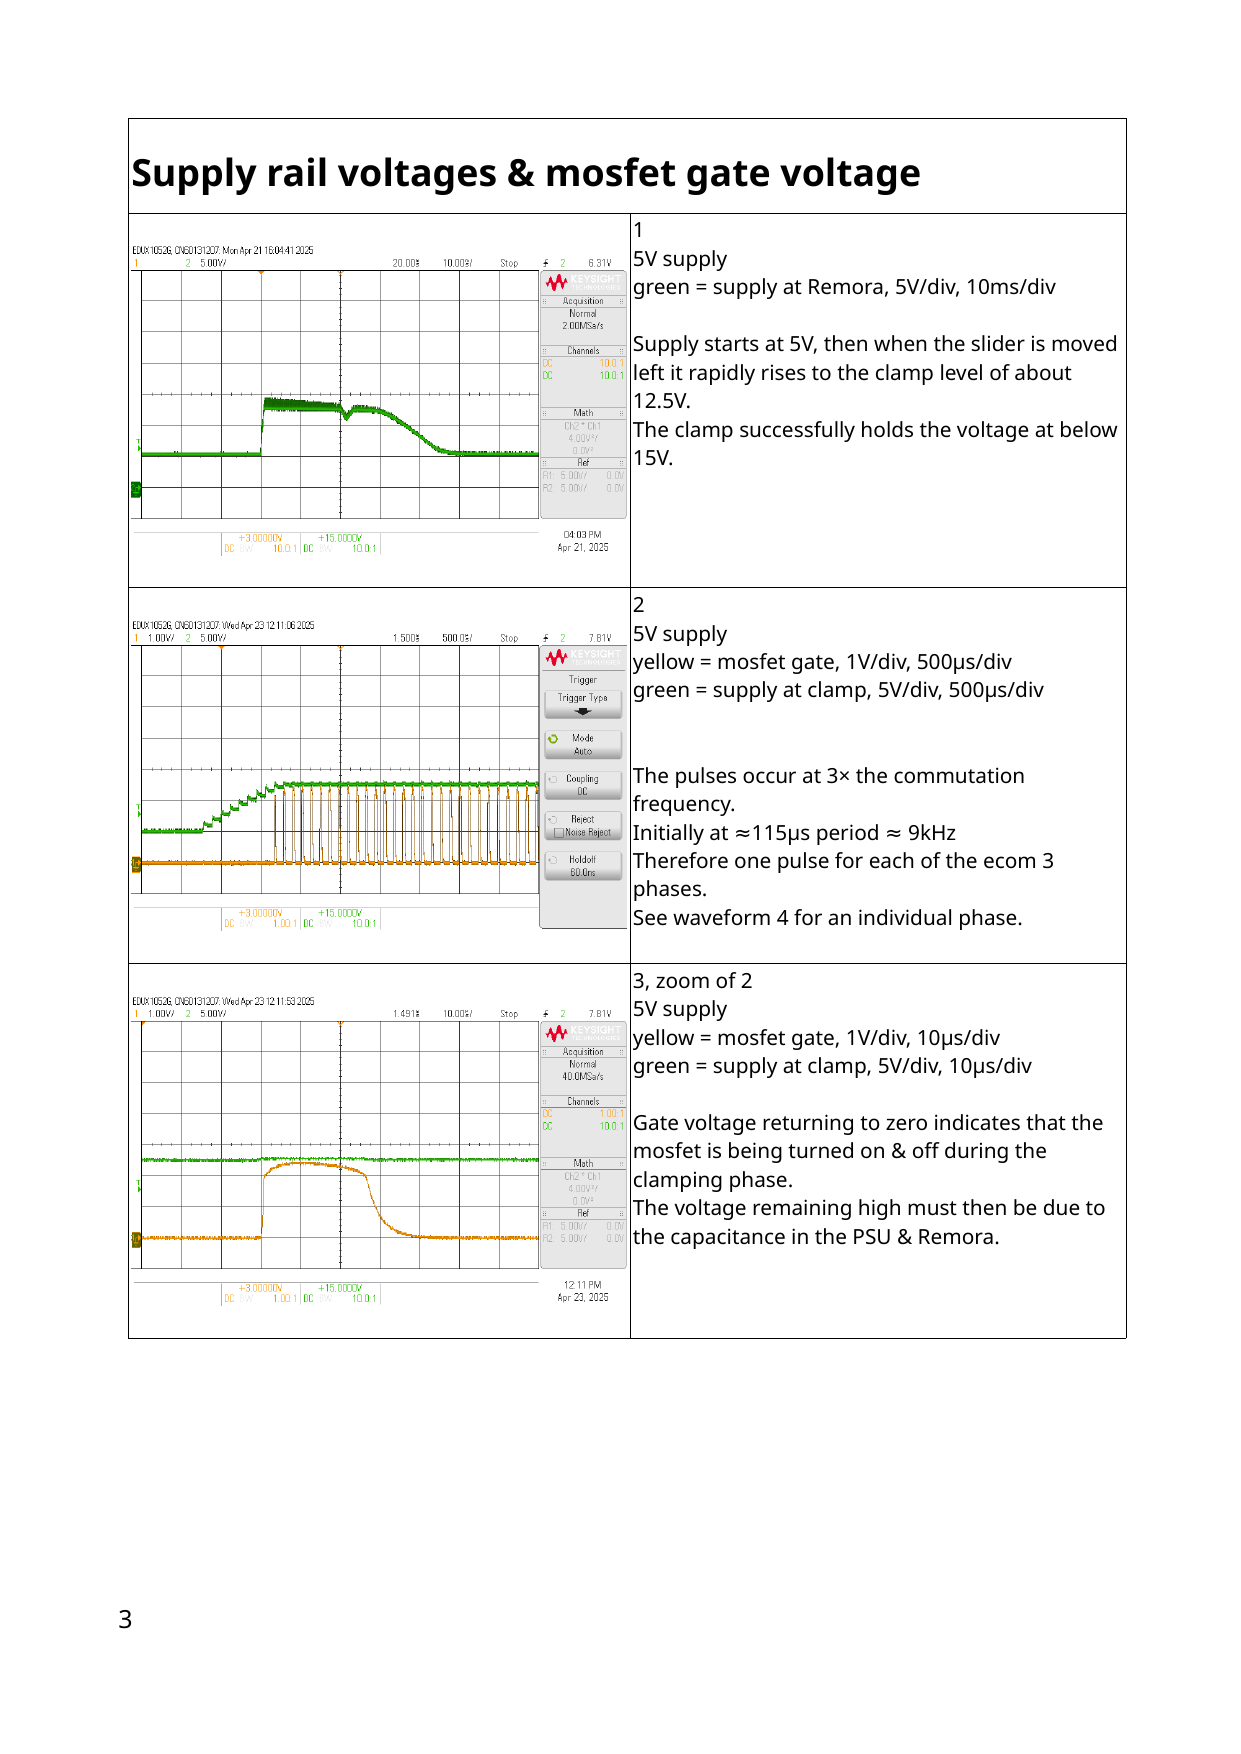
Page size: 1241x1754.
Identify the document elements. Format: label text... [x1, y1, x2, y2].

table_cell 2 5V supply yellow = mosfet gate, 1V/div, 500µs/div green = supply at clamp, 5V/div, 500µs/div The pulses occur at 3× the commutation frequency. Initially at ≈115µs period ≈ 9kHz Therefore one pulse for each of the ecom 3 phases. See waveform 4 for an individual phase. [631, 588, 1126, 963]
picture [131, 244, 627, 556]
table_cell 1 5V supply green = supply at Remora, 5V/div, 10ms/div Supply starts at 5V, then when the slider is moved left it rapidly rises to the clamp level of about 12.5V. The clamp successfully holds the voltage at below 15V. [631, 214, 1126, 587]
table_cell [129, 588, 630, 963]
table_cell [129, 964, 630, 1337]
picture [131, 994, 627, 1306]
table_cell [129, 214, 630, 587]
table_header Supply rail voltages & mosfet gate voltage [129, 119, 1126, 213]
table_cell 3, zoom of 2 5V supply yellow = mosfet gate, 1V/div, 10µs/div green = supply at clamp, 5V/div, 10µs/div Gate voltage returning to zero indicates that the mosfet is being turned on & off during the clamping phase. The voltage remaining high must then be due to the capacitance in the PSU & Remora. [631, 964, 1126, 1337]
picture [131, 618, 627, 931]
